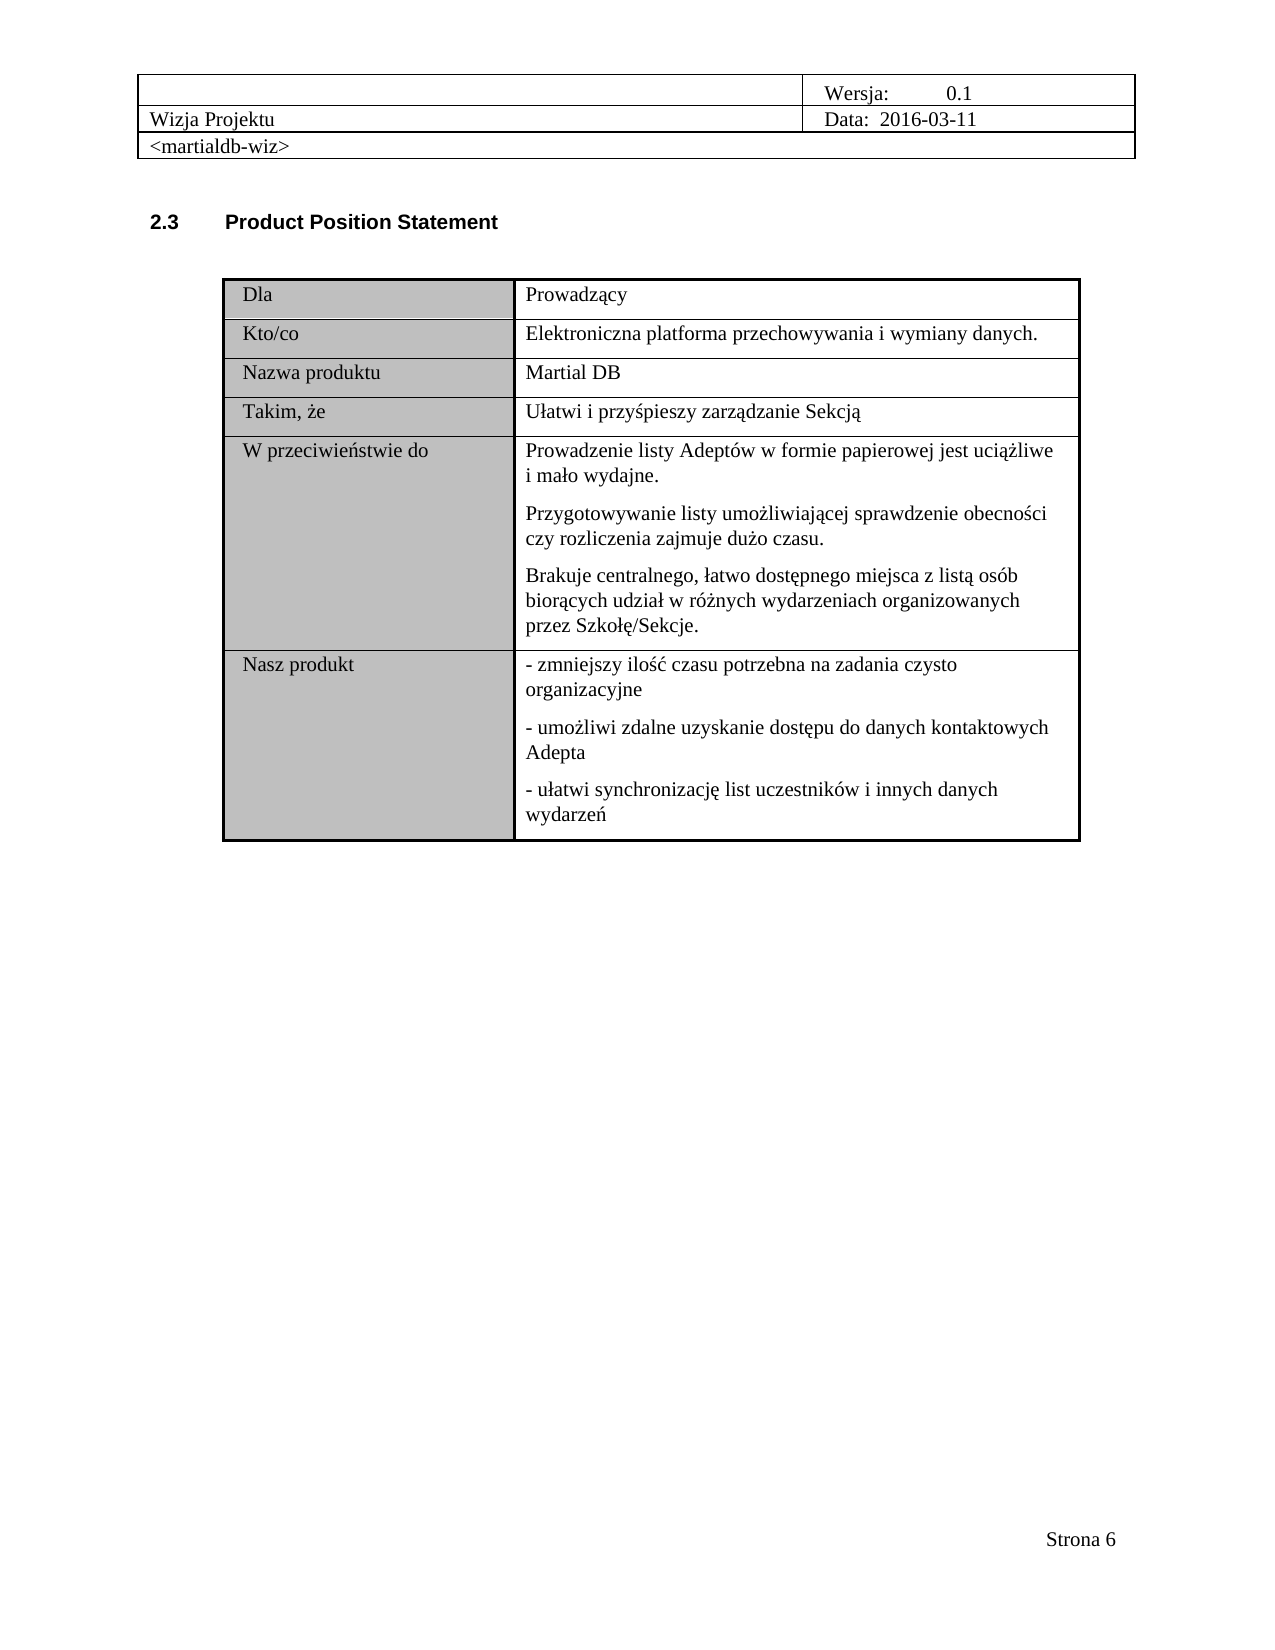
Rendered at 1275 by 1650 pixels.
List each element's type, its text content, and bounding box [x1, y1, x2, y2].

table_cell W przeciwieństwie do [225, 437, 513, 650]
table_header Dla [225, 281, 513, 318]
table_cell Ułatwi i przyśpieszy zarządzanie Sekcją [516, 398, 1078, 436]
table_cell Prowadzenie listy Adeptów w formie papierowej jest uciążliwe i mało wydajne. Przygotowywanie listy umożliwiającej sprawdzenie obecności czy rozliczenia zajmuje dużo czasu. Brakuje centralnego, łatwo dostępnego miejsca z listą osób biorących udział w różnych wydarzeniach organizowanych przez Szkołę/Sekcje. [516, 437, 1078, 650]
table_cell Takim, że [225, 398, 513, 436]
subtitle Product Position Statement [150, 209, 1125, 234]
table_cell Martial DB [516, 359, 1078, 397]
table_cell Nazwa produktu [225, 359, 513, 397]
table_cell Nasz produkt [225, 651, 513, 839]
table_header Prowadzący [516, 281, 1078, 318]
table_cell Kto/co [225, 320, 513, 358]
table_cell Elektroniczna platforma przechowywania i wymiany danych. [516, 320, 1078, 358]
table_cell - zmniejszy ilość czasu potrzebna na zadania czysto organizacyjne - umożliwi zdalne uzyskanie dostępu do danych kontaktowych Adepta - ułatwi synchronizację list uczestników i innych danych wydarzeń [516, 651, 1078, 839]
